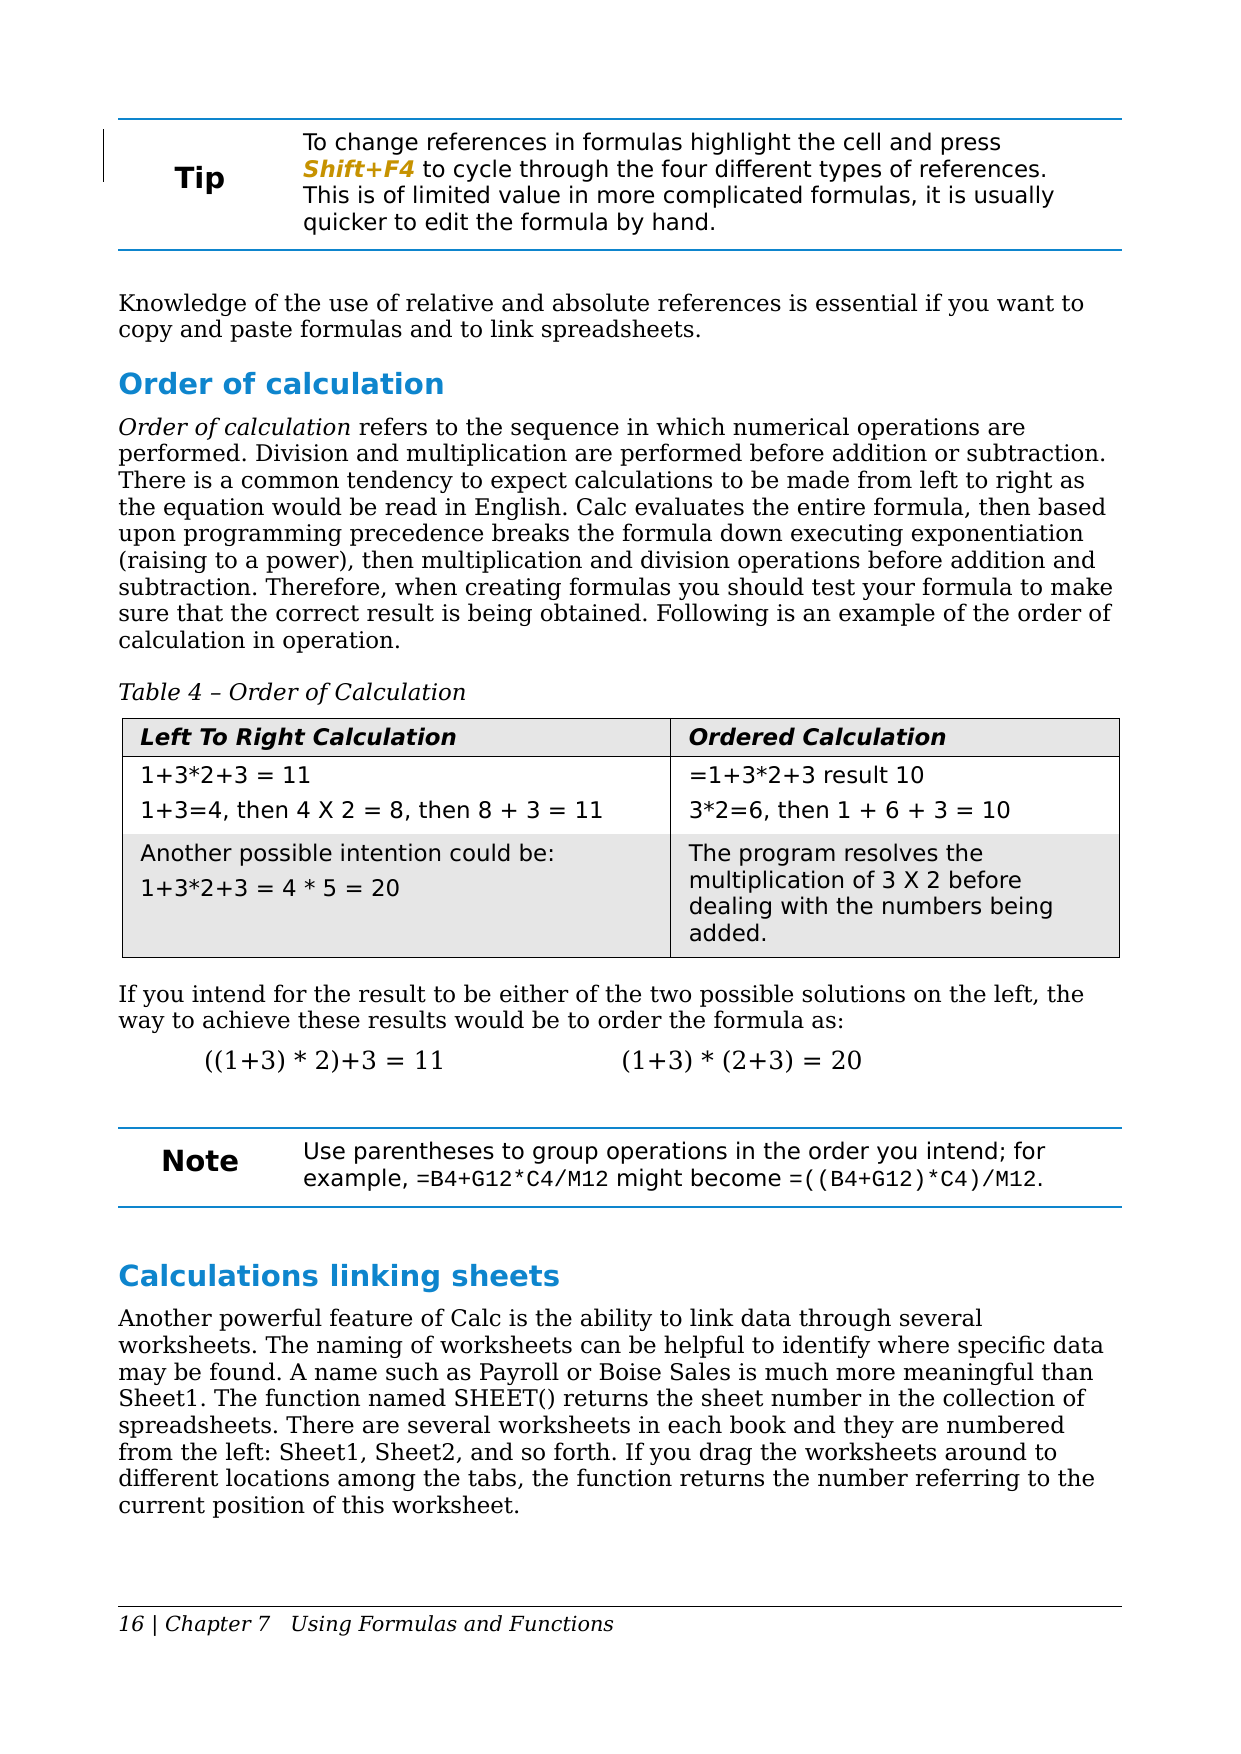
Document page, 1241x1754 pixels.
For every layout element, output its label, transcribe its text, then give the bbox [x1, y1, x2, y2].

text Knowledge of the use of relative and absolute references is essential if you want to copy and paste formulas and to link spreadsheets. [118, 290, 1122, 343]
table_cell 1+3*2+3 = 11 1+3=4, then 4 X 2 = 8, then 8 + 3 = 11 [123, 757, 670, 834]
text Order of calculation refers to the sequence in which numerical operations are performed. Division and multiplication are performed before addition or subtraction. There is a common tendency to expect calculations to be made from left to right as the equation would be read in English. Calc evaluates the entire formula, then based upon programming precedence breaks the formula down executing exponentiation (raising to a power), then multiplication and division operations before addition and subtraction. Therefore, when creating formulas you should test your formula to make sure that the correct result is being obtained. Following is an example of the order of calculation in operation. [118, 414, 1122, 654]
subtitle Order of calculation [118, 367, 1122, 401]
table_header Ordered Calculation [671, 719, 1119, 756]
table_header ((1+3) * 2)+3 = 11 [204, 1047, 621, 1076]
text Another powerful feature of Calc is the ability to link data through several worksheets. The naming of worksheets can be helpful to identify where specific data may be found. A name such as Payroll or Boise Sales is much more meaningful than Sheet1. The function named SHEET() returns the sheet number in the collection of spreadsheets. There are several worksheets in each book and they are numbered from the left: Sheet1, Sheet2, and so forth. If you drag the worksheets around to different locations among the tabs, the function returns the number referring to the current position of this worksheet. [118, 1305, 1122, 1519]
table_header Note [118, 1129, 281, 1206]
text Table 4 – Order of Calculation [118, 679, 1122, 705]
table_cell =1+3*2+3 result 10 3*2=6, then 1 + 6 + 3 = 10 [671, 757, 1119, 834]
text If you intend for the result to be either of the two possible solutions on the left, the way to achieve these results would be to order the formula as: [118, 981, 1122, 1034]
subtitle Calculations linking sheets [118, 1259, 1122, 1293]
table_header (1+3) * (2+3) = 20 [621, 1047, 988, 1076]
table_cell The program resolves the multiplication of 3 X 2 before dealing with the numbers being added. [671, 834, 1119, 957]
table_header Left To Right Calculation [123, 719, 670, 756]
table_header Tip [118, 120, 281, 249]
table_header To change references in formulas highlight the cell and press Shift+F4 to cycle through the four different types of references. This is of limited value in more complicated formulas, it is usually quicker to edit the formula by hand. [281, 120, 1122, 249]
table_cell Another possible intention could be: 1+3*2+3 = 4 * 5 = 20 [123, 834, 670, 957]
table_header Use parentheses to group operations in the order you intend; for example, =B4+G12*C4/M12 might become =((B4+G12)*C4)/M12. [281, 1129, 1122, 1206]
